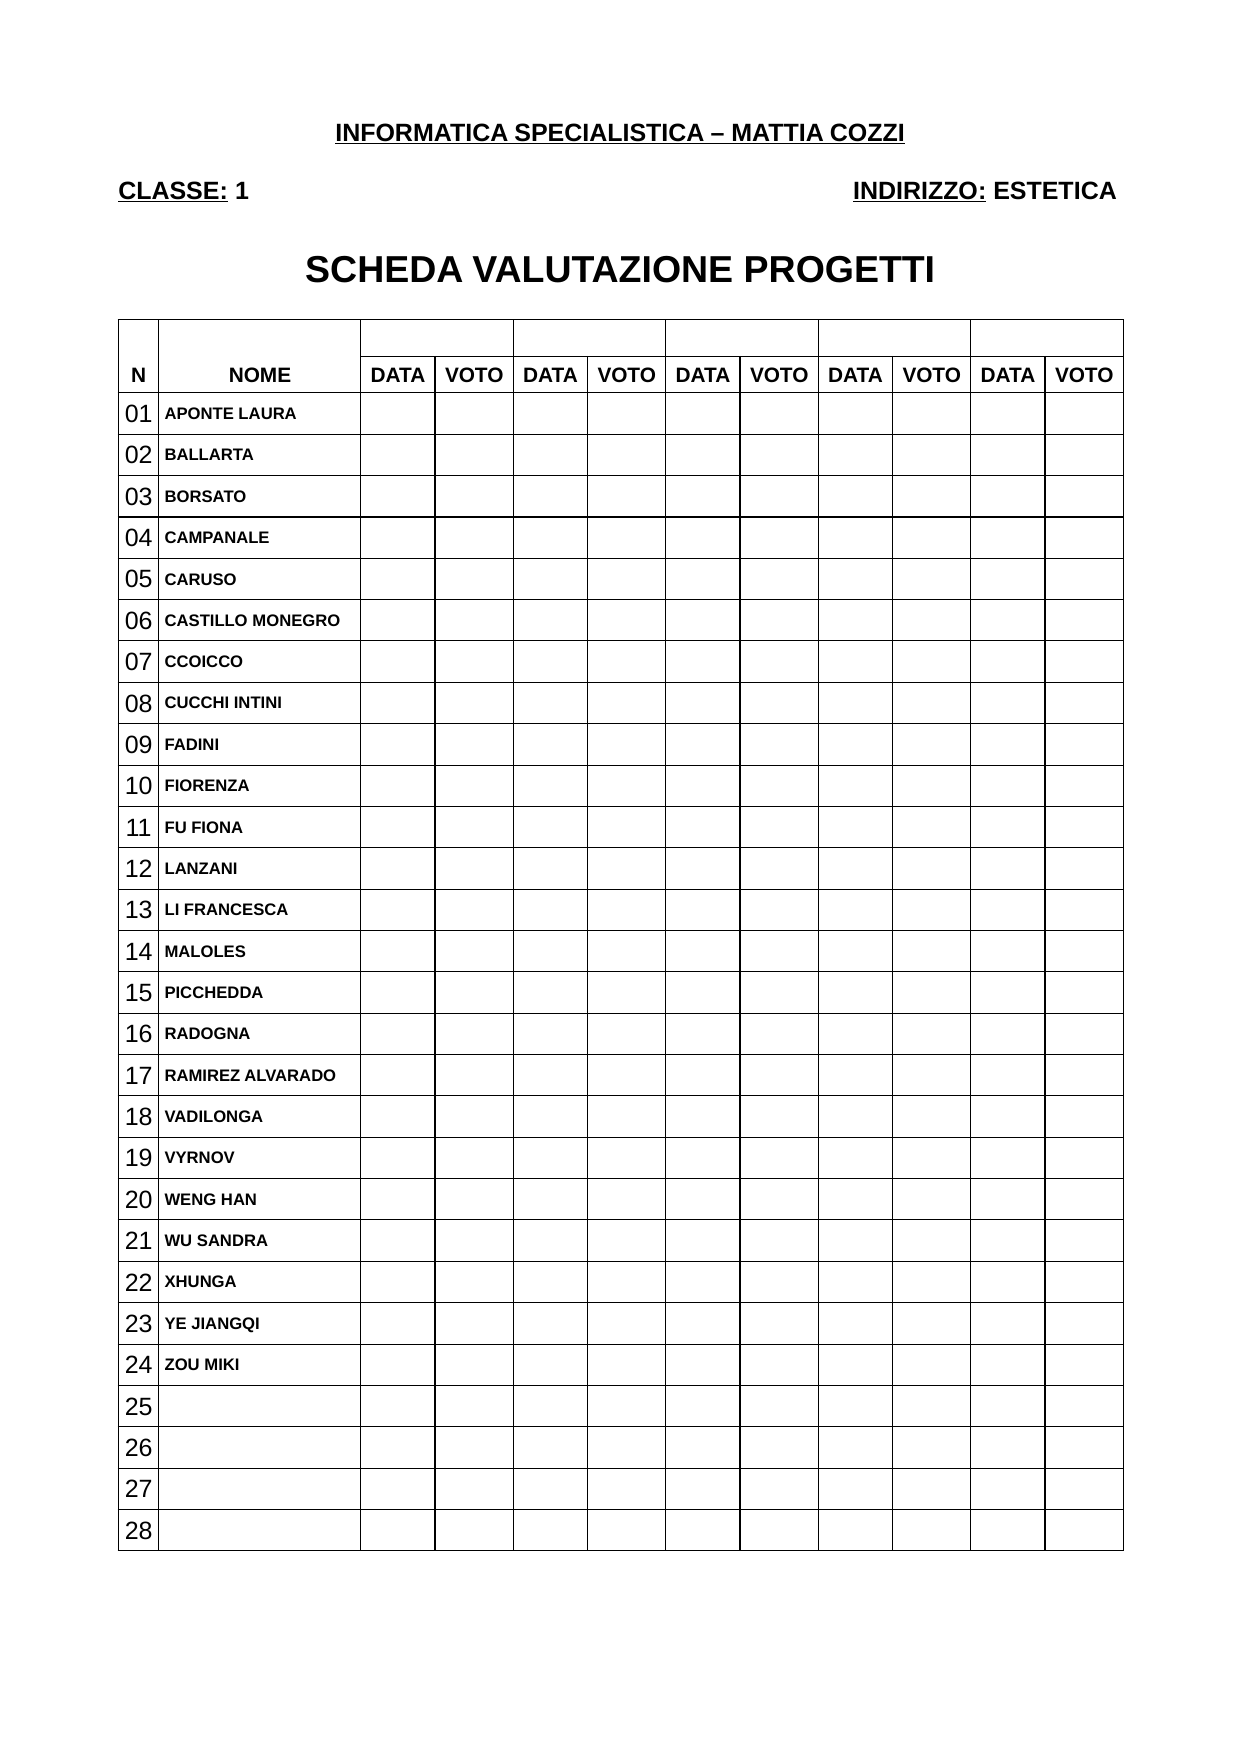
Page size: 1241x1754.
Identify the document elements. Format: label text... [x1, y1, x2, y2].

table_cell [666, 1014, 739, 1054]
table_cell [971, 600, 1044, 640]
table_cell [361, 766, 434, 806]
table_cell [819, 435, 892, 475]
table_cell [893, 890, 970, 930]
table_cell [436, 807, 513, 847]
table_cell [971, 848, 1044, 888]
table_cell [361, 393, 434, 434]
table_cell [819, 1096, 892, 1137]
table_cell [971, 1055, 1044, 1095]
table_cell [666, 1055, 739, 1095]
table_cell [971, 1303, 1044, 1343]
table_cell [666, 890, 739, 930]
table_cell [1046, 1469, 1123, 1509]
table_cell LI FRANCESCA [159, 890, 360, 930]
table_cell [741, 1510, 818, 1550]
table_cell [971, 724, 1044, 764]
table_cell [436, 1386, 513, 1426]
table_cell [971, 972, 1044, 1013]
table_cell [971, 393, 1044, 434]
table_cell 03 [119, 476, 158, 516]
table_cell [819, 972, 892, 1013]
table_cell DATA [514, 357, 587, 392]
table_cell [361, 1427, 434, 1467]
table_cell [436, 518, 513, 558]
table_cell [971, 1510, 1044, 1550]
table_cell [893, 1096, 970, 1137]
table_cell [666, 1510, 739, 1550]
table_cell [361, 1138, 434, 1178]
table_cell PICCHEDDA [159, 972, 360, 1013]
table_cell [893, 600, 970, 640]
table_cell [741, 1055, 818, 1095]
table_cell [1046, 1138, 1123, 1178]
table_cell [588, 1220, 665, 1261]
table_cell [588, 559, 665, 599]
table_cell 18 [119, 1096, 158, 1137]
table_cell [436, 1179, 513, 1219]
table_cell [361, 1014, 434, 1054]
table_cell [436, 683, 513, 723]
table_cell [971, 766, 1044, 806]
table_cell [971, 476, 1044, 516]
table_cell [514, 724, 587, 764]
table_cell [1046, 435, 1123, 475]
table_cell [666, 518, 739, 558]
table_cell [514, 1138, 587, 1178]
table_cell [436, 1138, 513, 1178]
table_cell [741, 1427, 818, 1467]
table_cell 11 [119, 807, 158, 847]
table_cell [1046, 1096, 1123, 1137]
table_cell [893, 766, 970, 806]
table_cell CCOICCO [159, 641, 360, 682]
table_cell [971, 435, 1044, 475]
table_cell LANZANI [159, 848, 360, 888]
text CLASSE: 1 INDIRIZZO: ESTETICA [118, 176, 1122, 204]
table_cell [588, 931, 665, 971]
table_cell [893, 476, 970, 516]
table_cell [1046, 641, 1123, 682]
table_cell [666, 766, 739, 806]
table_cell [893, 972, 970, 1013]
table_cell [819, 931, 892, 971]
table_cell DATA [819, 357, 892, 392]
table_cell [666, 1303, 739, 1343]
table_cell [588, 641, 665, 682]
table_cell [893, 393, 970, 434]
table_cell [741, 1096, 818, 1137]
table_cell [436, 1220, 513, 1261]
table_cell 13 [119, 890, 158, 930]
table_cell [666, 1179, 739, 1219]
table_cell [436, 1427, 513, 1467]
table_cell VOTO [436, 357, 513, 392]
table_cell [1046, 1014, 1123, 1054]
table_cell [1046, 1386, 1123, 1426]
table_cell [361, 1179, 434, 1219]
table_cell [436, 476, 513, 516]
table_cell [893, 683, 970, 723]
table_cell [666, 476, 739, 516]
table_cell [819, 1427, 892, 1467]
table_cell [1046, 1262, 1123, 1302]
table_cell [819, 683, 892, 723]
table_cell [741, 1345, 818, 1385]
table_cell APONTE LAURA [159, 393, 360, 434]
table_cell 23 [119, 1303, 158, 1343]
table_cell [971, 1262, 1044, 1302]
table_cell [361, 890, 434, 930]
table_cell 05 [119, 559, 158, 599]
table_cell 15 [119, 972, 158, 1013]
table_header [666, 320, 818, 356]
table_cell [819, 1510, 892, 1550]
table_cell [514, 931, 587, 971]
table_cell 10 [119, 766, 158, 806]
table_cell [666, 848, 739, 888]
table_cell [819, 518, 892, 558]
table_cell [741, 1469, 818, 1509]
table_cell [436, 435, 513, 475]
table_cell [514, 393, 587, 434]
table_cell [893, 1469, 970, 1509]
table_cell [971, 641, 1044, 682]
table_cell 28 [119, 1510, 158, 1550]
table_cell [436, 972, 513, 1013]
table_cell [741, 766, 818, 806]
table_cell [436, 393, 513, 434]
table_cell [514, 1055, 587, 1095]
table_cell [1046, 1427, 1123, 1467]
table_cell XHUNGA [159, 1262, 360, 1302]
table_cell [436, 641, 513, 682]
table_cell [819, 1179, 892, 1219]
table_cell [514, 1179, 587, 1219]
table_cell BALLARTA [159, 435, 360, 475]
table_cell [741, 972, 818, 1013]
table_cell [971, 931, 1044, 971]
table_cell [1046, 1179, 1123, 1219]
table_cell [666, 1138, 739, 1178]
table_cell [159, 1469, 360, 1509]
table_cell [666, 724, 739, 764]
table_cell [971, 890, 1044, 930]
table_cell [819, 393, 892, 434]
table_cell [819, 724, 892, 764]
table_cell [436, 1055, 513, 1095]
table_cell [588, 807, 665, 847]
table_cell [666, 1262, 739, 1302]
table_cell [666, 972, 739, 1013]
table_cell [819, 1303, 892, 1343]
table_cell [588, 1138, 665, 1178]
table_cell [819, 600, 892, 640]
table_cell [819, 1220, 892, 1261]
table_cell [741, 890, 818, 930]
table_cell WU SANDRA [159, 1220, 360, 1261]
table_cell [741, 1179, 818, 1219]
table_cell WENG HAN [159, 1179, 360, 1219]
table_cell [588, 476, 665, 516]
table_cell [1046, 518, 1123, 558]
table_cell VYRNOV [159, 1138, 360, 1178]
table_cell [893, 1345, 970, 1385]
table_cell [514, 1427, 587, 1467]
table_cell [588, 724, 665, 764]
table_cell [514, 435, 587, 475]
table_cell [514, 766, 587, 806]
table_cell [361, 1055, 434, 1095]
table_cell 20 [119, 1179, 158, 1219]
table_cell [588, 1055, 665, 1095]
table_cell VADILONGA [159, 1096, 360, 1137]
table_cell [588, 393, 665, 434]
table_cell [159, 1427, 360, 1467]
table_cell [893, 1179, 970, 1219]
table_cell [971, 1386, 1044, 1426]
table_cell CARUSO [159, 559, 360, 599]
table_cell [514, 1220, 587, 1261]
table_header [361, 320, 513, 356]
table_cell [514, 848, 587, 888]
table_cell [361, 1303, 434, 1343]
table_cell [588, 766, 665, 806]
table_cell [1046, 1510, 1123, 1550]
table_cell [819, 1055, 892, 1095]
table_cell [893, 559, 970, 599]
table_cell 19 [119, 1138, 158, 1178]
table_cell [741, 1014, 818, 1054]
table_cell [666, 393, 739, 434]
table_header [819, 320, 970, 356]
table_cell [436, 890, 513, 930]
table_cell [741, 435, 818, 475]
table_cell [666, 600, 739, 640]
table_cell [1046, 1303, 1123, 1343]
table_cell [893, 931, 970, 971]
table_cell [1046, 476, 1123, 516]
table_cell DATA [971, 357, 1044, 392]
table_cell [361, 1345, 434, 1385]
table_cell [893, 807, 970, 847]
table_cell [741, 807, 818, 847]
table_cell [588, 1179, 665, 1219]
table_cell [361, 1220, 434, 1261]
table_cell [588, 1345, 665, 1385]
table_cell [588, 848, 665, 888]
table_cell 06 [119, 600, 158, 640]
table_cell [361, 518, 434, 558]
table_cell [514, 1014, 587, 1054]
table_cell [588, 890, 665, 930]
table_cell [893, 641, 970, 682]
table_header NOME [159, 320, 360, 392]
table_cell [361, 1386, 434, 1426]
table_cell 08 [119, 683, 158, 723]
table_cell [666, 1220, 739, 1261]
table_cell [361, 848, 434, 888]
table_cell [1046, 766, 1123, 806]
table_cell [361, 1096, 434, 1137]
table_cell [819, 476, 892, 516]
table_cell 22 [119, 1262, 158, 1302]
table_cell [971, 559, 1044, 599]
table_cell [741, 931, 818, 971]
table_cell DATA [666, 357, 739, 392]
table_cell [588, 1096, 665, 1137]
table_cell [588, 1510, 665, 1550]
table_cell [971, 518, 1044, 558]
table_cell FADINI [159, 724, 360, 764]
text INFORMATICA SPECIALISTICA – MATTIA COZZI [118, 118, 1122, 147]
table_cell [436, 1303, 513, 1343]
table_cell [741, 393, 818, 434]
table_cell [741, 476, 818, 516]
table_cell [893, 724, 970, 764]
table_cell 07 [119, 641, 158, 682]
table_cell [361, 1469, 434, 1509]
table_cell CASTILLO MONEGRO [159, 600, 360, 640]
table_cell [514, 1096, 587, 1137]
table_cell [1046, 1055, 1123, 1095]
table_cell [361, 1510, 434, 1550]
table_cell [893, 1220, 970, 1261]
table_cell [971, 1138, 1044, 1178]
table_header [971, 320, 1123, 356]
table_cell [588, 1014, 665, 1054]
table_cell DATA [361, 357, 434, 392]
table_cell [666, 559, 739, 599]
table_cell [514, 1510, 587, 1550]
table_cell VOTO [588, 357, 665, 392]
table_cell [819, 1345, 892, 1385]
table_cell [436, 1510, 513, 1550]
table_cell [514, 683, 587, 723]
table_cell [666, 1469, 739, 1509]
table_cell [436, 1469, 513, 1509]
table_cell [1046, 1345, 1123, 1385]
table_cell [971, 807, 1044, 847]
table_cell [588, 1303, 665, 1343]
table_cell CUCCHI INTINI [159, 683, 360, 723]
table_cell [893, 435, 970, 475]
table_cell [741, 1138, 818, 1178]
table_cell [819, 1386, 892, 1426]
table_cell [819, 766, 892, 806]
table_cell [514, 1386, 587, 1426]
table_cell [666, 1386, 739, 1426]
table_cell [514, 1303, 587, 1343]
table_cell [436, 1262, 513, 1302]
table_cell [361, 972, 434, 1013]
table_cell MALOLES [159, 931, 360, 971]
table_cell 26 [119, 1427, 158, 1467]
table_cell [361, 724, 434, 764]
table_cell [436, 1096, 513, 1137]
table_cell [1046, 931, 1123, 971]
table_cell [514, 559, 587, 599]
table_cell [436, 931, 513, 971]
table_cell [361, 807, 434, 847]
table_cell [666, 1096, 739, 1137]
table_cell [819, 1138, 892, 1178]
table_cell VOTO [741, 357, 818, 392]
table_cell VOTO [1046, 357, 1123, 392]
table_cell [588, 1386, 665, 1426]
table_cell [893, 848, 970, 888]
text SCHEDA VALUTAZIONE PROGETTI [118, 247, 1122, 291]
table_cell [514, 600, 587, 640]
table_cell [436, 559, 513, 599]
table_cell [971, 1220, 1044, 1261]
table_cell [893, 1138, 970, 1178]
table_cell [588, 435, 665, 475]
table_cell [741, 641, 818, 682]
table_cell [666, 641, 739, 682]
table_cell 02 [119, 435, 158, 475]
table_cell [893, 1262, 970, 1302]
table_cell [741, 1220, 818, 1261]
table_cell [514, 890, 587, 930]
table_cell [819, 890, 892, 930]
table_cell YE JIANGQI [159, 1303, 360, 1343]
table_cell [741, 1262, 818, 1302]
table_cell [436, 600, 513, 640]
table_cell [741, 1386, 818, 1426]
table_cell [588, 518, 665, 558]
table_cell 25 [119, 1386, 158, 1426]
table_cell [971, 1096, 1044, 1137]
table_cell [1046, 807, 1123, 847]
table_cell [893, 518, 970, 558]
table_cell [588, 972, 665, 1013]
table_cell FIORENZA [159, 766, 360, 806]
table_cell [971, 1014, 1044, 1054]
table_cell [514, 518, 587, 558]
table_cell [361, 683, 434, 723]
table_cell [1046, 600, 1123, 640]
table_cell [971, 1179, 1044, 1219]
table_cell [971, 683, 1044, 723]
table_cell [741, 1303, 818, 1343]
table_cell [361, 476, 434, 516]
table_cell [588, 1469, 665, 1509]
table_cell [819, 641, 892, 682]
table_cell [588, 600, 665, 640]
table_cell [514, 1262, 587, 1302]
table_cell RADOGNA [159, 1014, 360, 1054]
table_cell [666, 1427, 739, 1467]
table_cell 01 [119, 393, 158, 434]
table_cell [893, 1510, 970, 1550]
table_cell [514, 1345, 587, 1385]
table_cell [436, 1345, 513, 1385]
table_cell [819, 807, 892, 847]
table_cell [893, 1427, 970, 1467]
table_cell [819, 1469, 892, 1509]
table_header N [119, 320, 158, 392]
table_cell [971, 1427, 1044, 1467]
table_cell CAMPANALE [159, 518, 360, 558]
table_cell [361, 1262, 434, 1302]
table_cell [1046, 848, 1123, 888]
table_cell [1046, 393, 1123, 434]
table_cell RAMIREZ ALVARADO [159, 1055, 360, 1095]
table_cell 09 [119, 724, 158, 764]
table_cell [514, 641, 587, 682]
table_cell [1046, 972, 1123, 1013]
table_cell [741, 683, 818, 723]
table_cell [819, 848, 892, 888]
table_cell VOTO [893, 357, 970, 392]
table_cell [159, 1510, 360, 1550]
table_cell [971, 1469, 1044, 1509]
table_cell [361, 931, 434, 971]
table_cell [588, 1262, 665, 1302]
table_cell [361, 435, 434, 475]
table_cell [666, 807, 739, 847]
table_cell [666, 683, 739, 723]
table_cell [666, 931, 739, 971]
table_cell [819, 1014, 892, 1054]
table_cell [514, 972, 587, 1013]
table_cell [361, 559, 434, 599]
table_cell ZOU MIKI [159, 1345, 360, 1385]
table_cell 17 [119, 1055, 158, 1095]
table_cell [666, 1345, 739, 1385]
table_cell [436, 848, 513, 888]
table_cell [819, 1262, 892, 1302]
table_cell [1046, 1220, 1123, 1261]
table_cell [666, 435, 739, 475]
table_cell [741, 724, 818, 764]
table_cell [1046, 683, 1123, 723]
table_cell [893, 1303, 970, 1343]
table_cell [588, 1427, 665, 1467]
table_cell [1046, 890, 1123, 930]
table_cell [514, 807, 587, 847]
table_cell 14 [119, 931, 158, 971]
table_cell [436, 1014, 513, 1054]
table_cell [741, 559, 818, 599]
table_cell [514, 1469, 587, 1509]
table_cell 12 [119, 848, 158, 888]
table_cell 27 [119, 1469, 158, 1509]
table_cell [893, 1386, 970, 1426]
table_cell [159, 1386, 360, 1426]
table_cell [971, 1345, 1044, 1385]
table_cell [893, 1014, 970, 1054]
table_cell [436, 724, 513, 764]
table_cell [741, 848, 818, 888]
table_cell 21 [119, 1220, 158, 1261]
table_cell [588, 683, 665, 723]
table_cell [741, 600, 818, 640]
table_cell [361, 641, 434, 682]
table_cell [436, 766, 513, 806]
table_header [514, 320, 665, 356]
table_cell FU FIONA [159, 807, 360, 847]
table_cell [819, 559, 892, 599]
table_cell [893, 1055, 970, 1095]
table_cell BORSATO [159, 476, 360, 516]
table_cell [741, 518, 818, 558]
table_cell 04 [119, 518, 158, 558]
table_cell 24 [119, 1345, 158, 1385]
table_cell [514, 476, 587, 516]
table_cell [361, 600, 434, 640]
table_cell [1046, 724, 1123, 764]
table_cell 16 [119, 1014, 158, 1054]
table_cell [1046, 559, 1123, 599]
